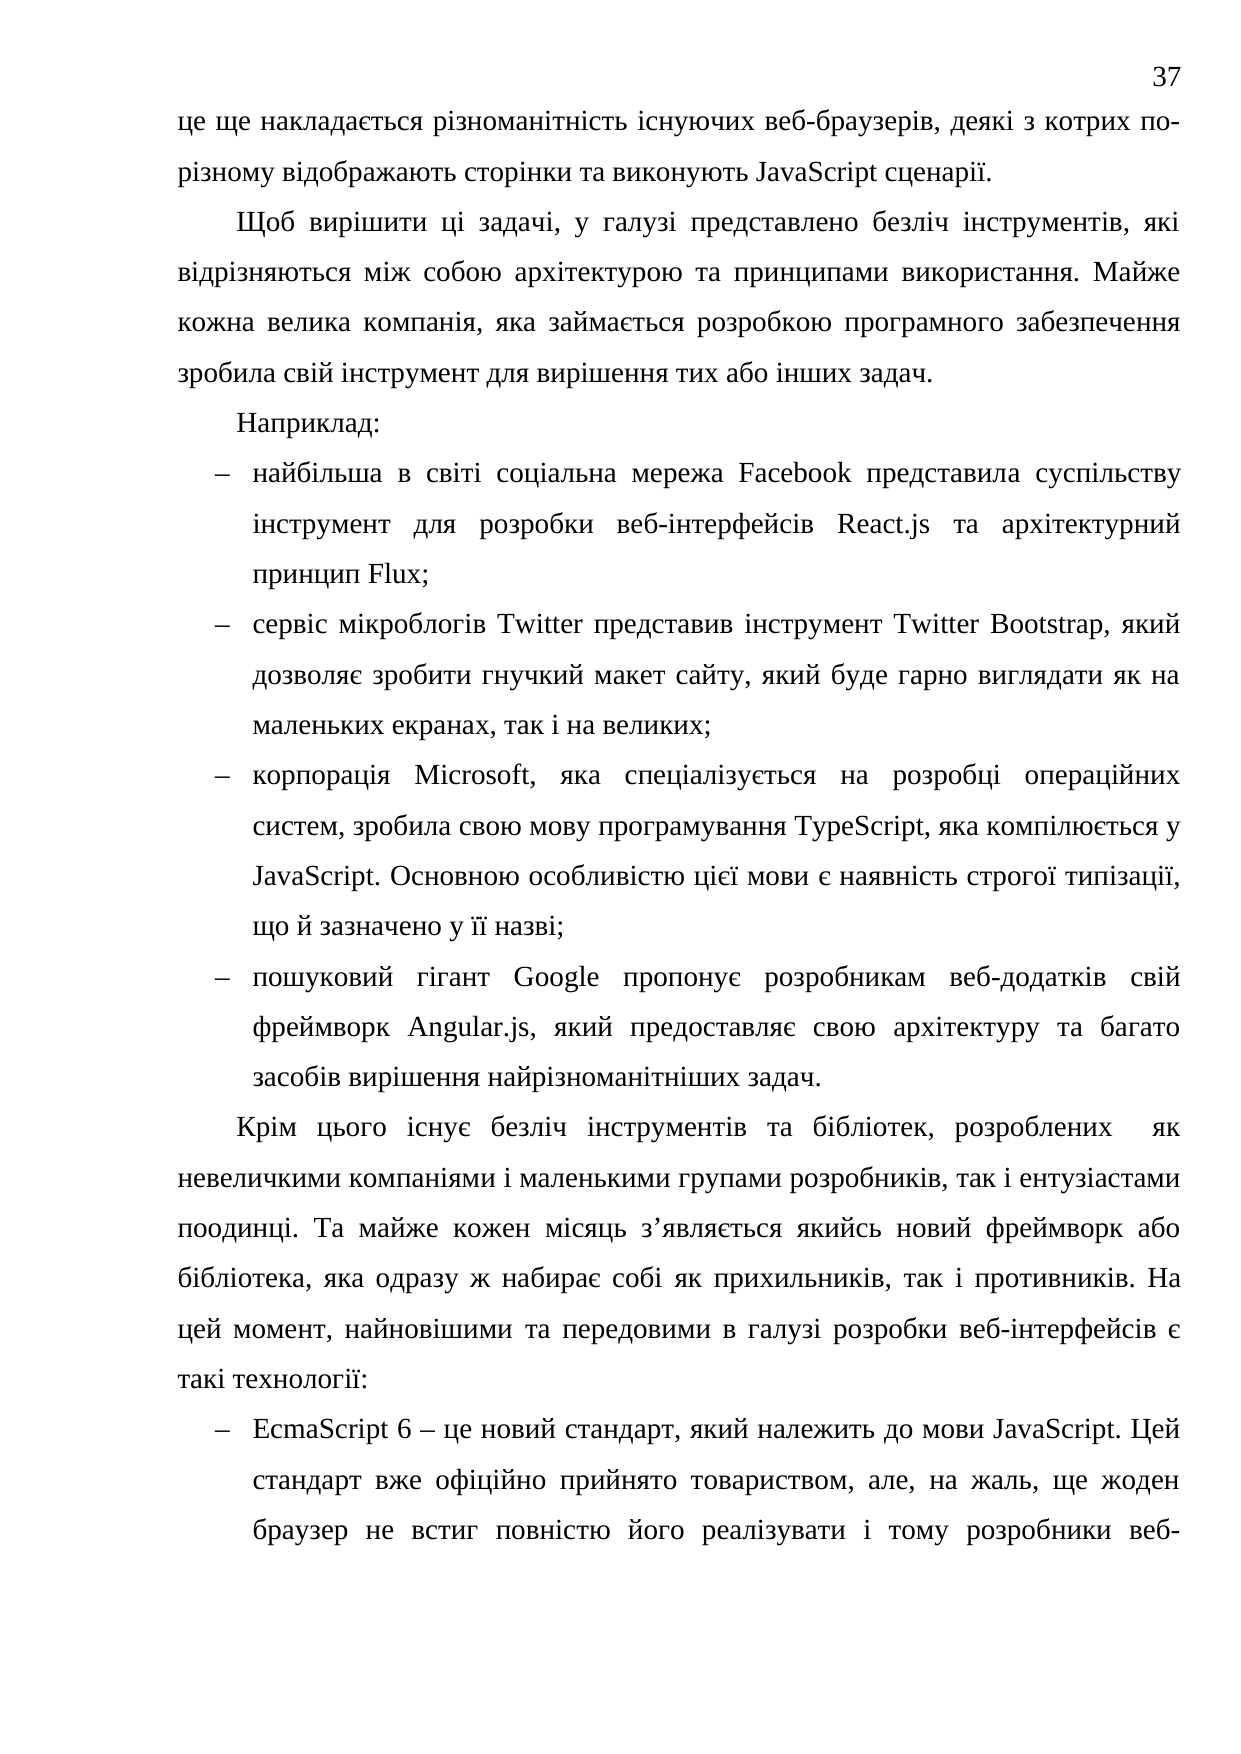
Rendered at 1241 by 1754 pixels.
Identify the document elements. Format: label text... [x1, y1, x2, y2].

text Наприклад: [177, 405, 1181, 439]
text Крім цього існує безліч інструментів та бібліотек, розроблених як невеличкими компаніями і маленькими групами розробників, так і ентузіастами поодинці. Та майже кожен місяць з’являється якийсь новий фреймворк або бібліотека, яка одразу ж набирає собі як прихильників, так і противників. На цей момент, найновішими та передовими в галузі розробки веб-інтерфейсів є такі технології: [177, 1109, 1181, 1395]
list EcmaScript 6 – це новий стандарт, який належить до мови JavaScript. Цей стандарт вже офіційно прийнято товариством, але, на жаль, ще жоден браузер не встиг повністю його реалізувати і тому розробники веб- [215, 1411, 1181, 1546]
text Щоб вирішити ці задачі, у галузі представлено безліч інструментів, які відрізняються між собою архітектурою та принципами використання. Майже кожна велика компанія, яка займається розробкою програмного забезпечення зробила свій інструмент для вирішення тих або інших задач. [177, 204, 1181, 388]
list найбільша в світі соціальна мережа Facebook представила суспільству інструмент для розробки веб-інтерфейсів React.js та архітектурний принцип Flux; [215, 456, 1181, 590]
list корпорація Microsoft, яка спеціалізується на розробці операційних систем, зробила свою мову програмування TypeScript, яка компілюється у JavaScript. Основною особливістю цієї мови є наявність строгої типізації, що й зазначено у її назві; [215, 757, 1181, 942]
text це ще накладається різноманітність існуючих веб-браузерів, деякі з котрих по-різному відображають сторінки та виконують JavaScript сценарії. [177, 103, 1181, 187]
list пошуковий гігант Google пропонує розробникам веб-додатків свій фреймворк Angular.js, який предоставляє свою архітектуру та багато засобів вирішення найрізноманітніших задач. [215, 959, 1181, 1093]
list сервіс мікроблогів Twitter представив інструмент Twitter Bootstrap, який дозволяє зробити гнучкий макет сайту, який буде гарно виглядати як на маленьких екранах, так і на великих; [215, 606, 1181, 741]
